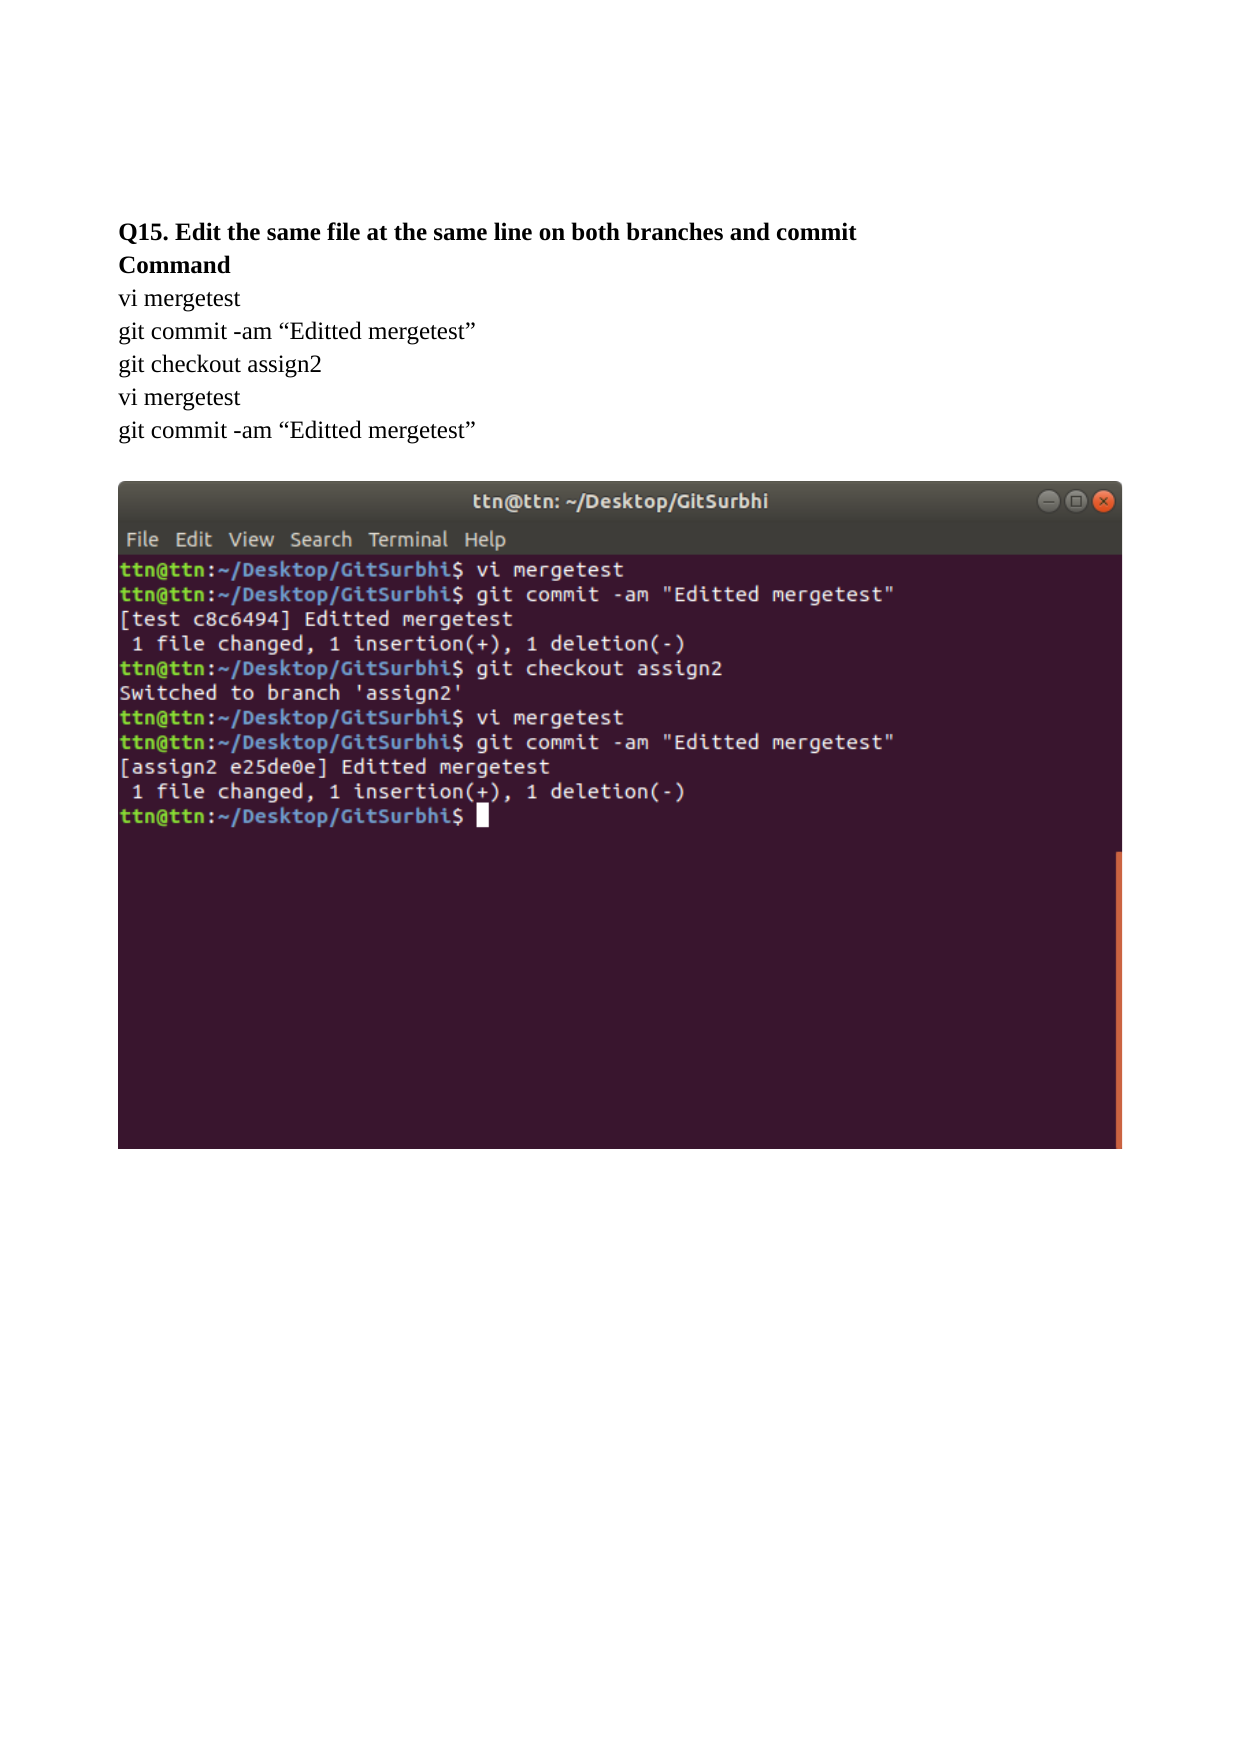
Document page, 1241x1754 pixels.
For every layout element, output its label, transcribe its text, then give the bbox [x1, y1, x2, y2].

text git commit -am “Editted mergetest” [118, 415, 1122, 444]
text vi mergetest [118, 382, 1122, 411]
text Q15. Edit the same file at the same line on both branches and commit [118, 217, 1122, 246]
text vi mergetest [118, 283, 1122, 312]
text git commit -am “Editted mergetest” [118, 316, 1122, 345]
text git checkout assign2 [118, 349, 1122, 378]
picture [118, 481, 1123, 1149]
text Command [118, 250, 1122, 279]
